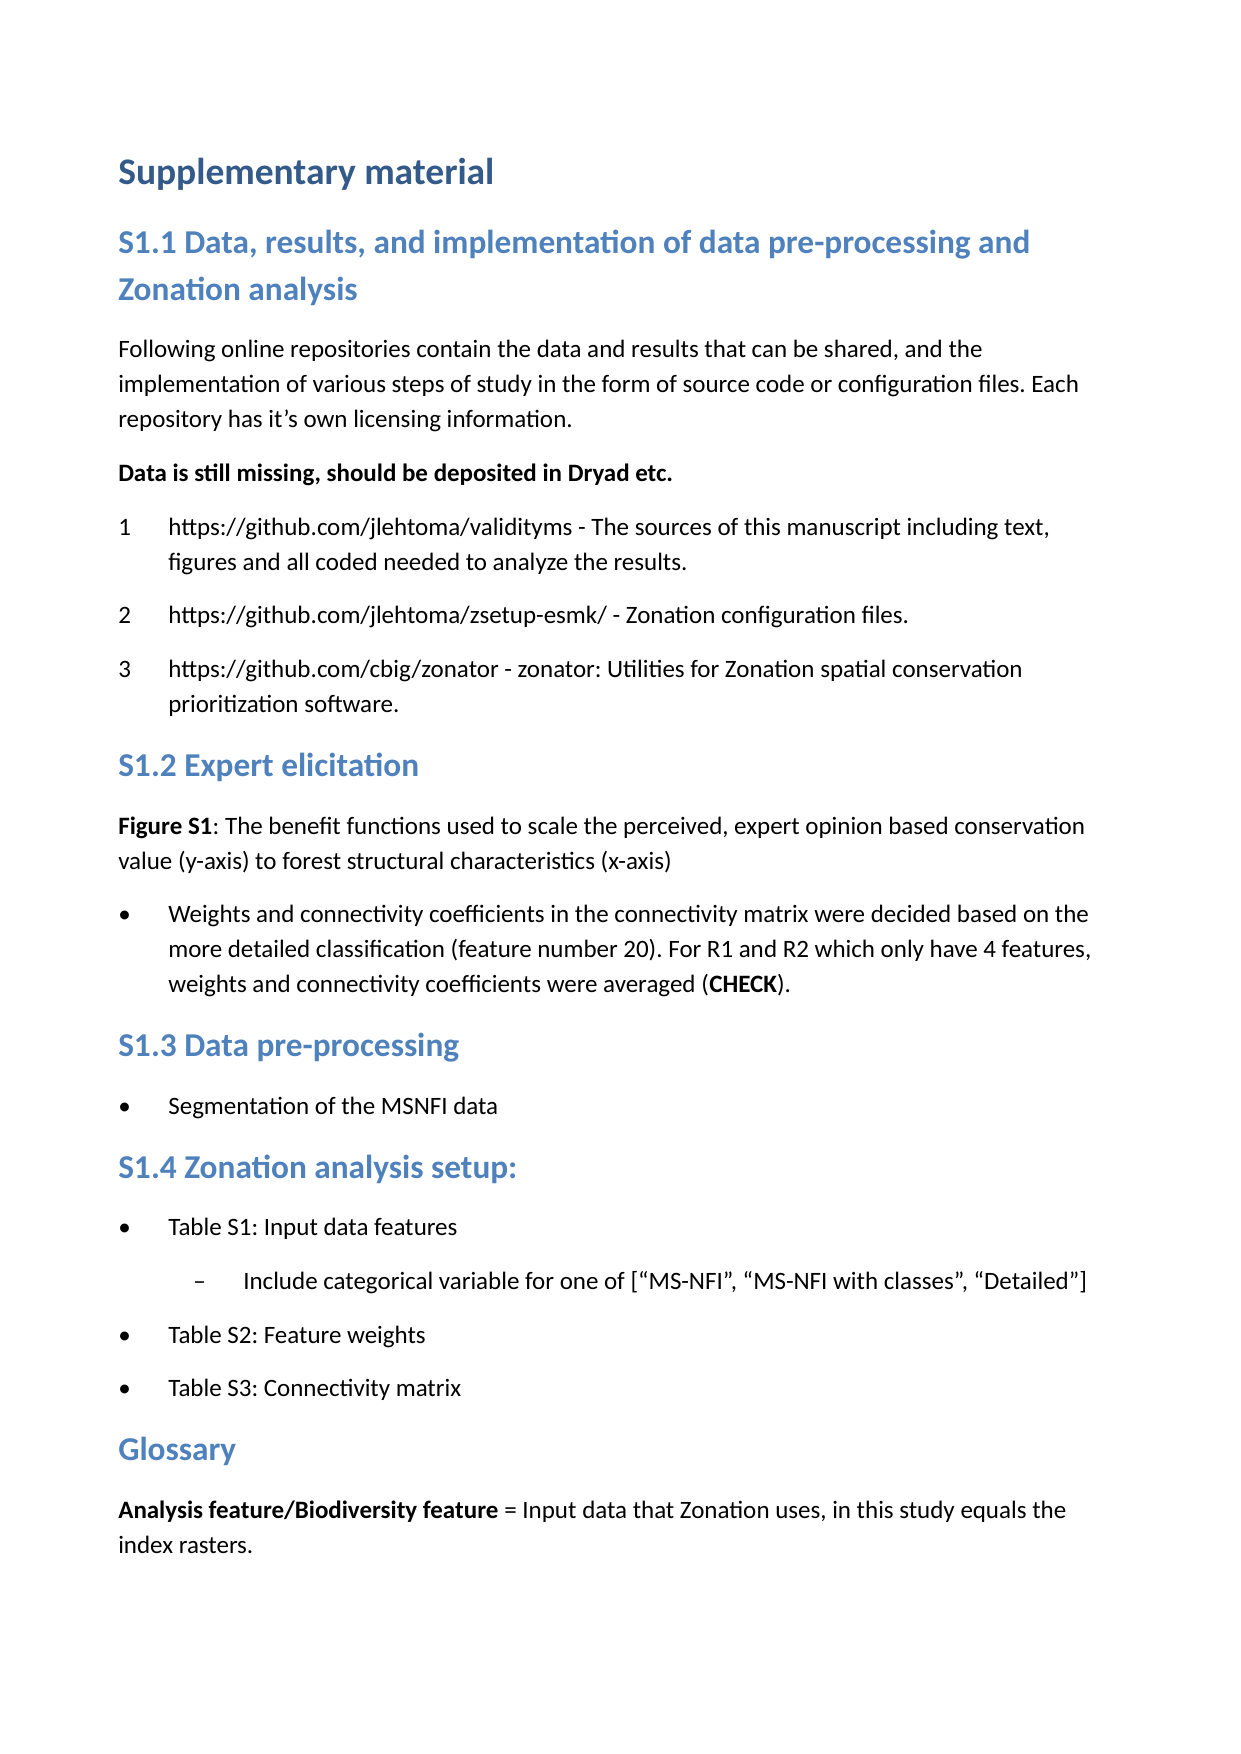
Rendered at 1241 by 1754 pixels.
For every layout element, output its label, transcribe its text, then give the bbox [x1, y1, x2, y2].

list Table S2: Feature weights [118, 1319, 1122, 1349]
list https://github.com/jlehtoma/zsetup-esmk/ - Zonation configuration files. [118, 600, 1122, 630]
text Data is still missing, should be deposited in Dryad etc. [118, 457, 1122, 488]
list Segmentation of the MSNFI data [118, 1090, 1122, 1120]
list Table S3: Connectivity matrix [118, 1372, 1122, 1403]
list https://github.com/jlehtoma/validityms - The sources of this manuscript including text, figures and all coded needed to analyze the results. [118, 511, 1122, 576]
list Weights and connectivity coefficients in the connectivity matrix were decided based on the more detailed classification (feature number 20). For R1 and R2 which only have 4 features, weights and connectivity coefficients were averaged (CHECK). [118, 898, 1122, 999]
subtitle Glossary [118, 1428, 1122, 1469]
list Include categorical variable for one of [“MS-NFI”, “MS-NFI with classes”, “Detailed”] [193, 1265, 1122, 1296]
subtitle S1.1 Data, results, and implementation of data pre-processing and Zonation analysis [118, 221, 1122, 309]
subtitle S1.4 Zonation analysis setup: [118, 1146, 1122, 1186]
list https://github.com/cbig/zonator - zonator: Utilities for Zonation spatial conservation prioritization software. [118, 653, 1122, 719]
text Analysis feature/Biodiversity feature = Input data that Zonation uses, in this study equals the index rasters. [118, 1494, 1122, 1559]
subtitle Supplementary material [118, 148, 1122, 193]
list Table S1: Input data features [118, 1211, 1122, 1242]
text Figure S1: The benefit functions used to scale the perceived, expert opinion based conservation value (y-axis) to forest structural characteristics (x-axis) [118, 810, 1122, 875]
text Following online repositories contain the data and results that can be shared, and the implementation of various steps of study in the form of source code or configuration files. Each repository has it’s own licensing information. [118, 333, 1122, 434]
subtitle S1.2 Expert elicitation [118, 744, 1122, 785]
subtitle S1.3 Data pre-processing [118, 1024, 1122, 1065]
